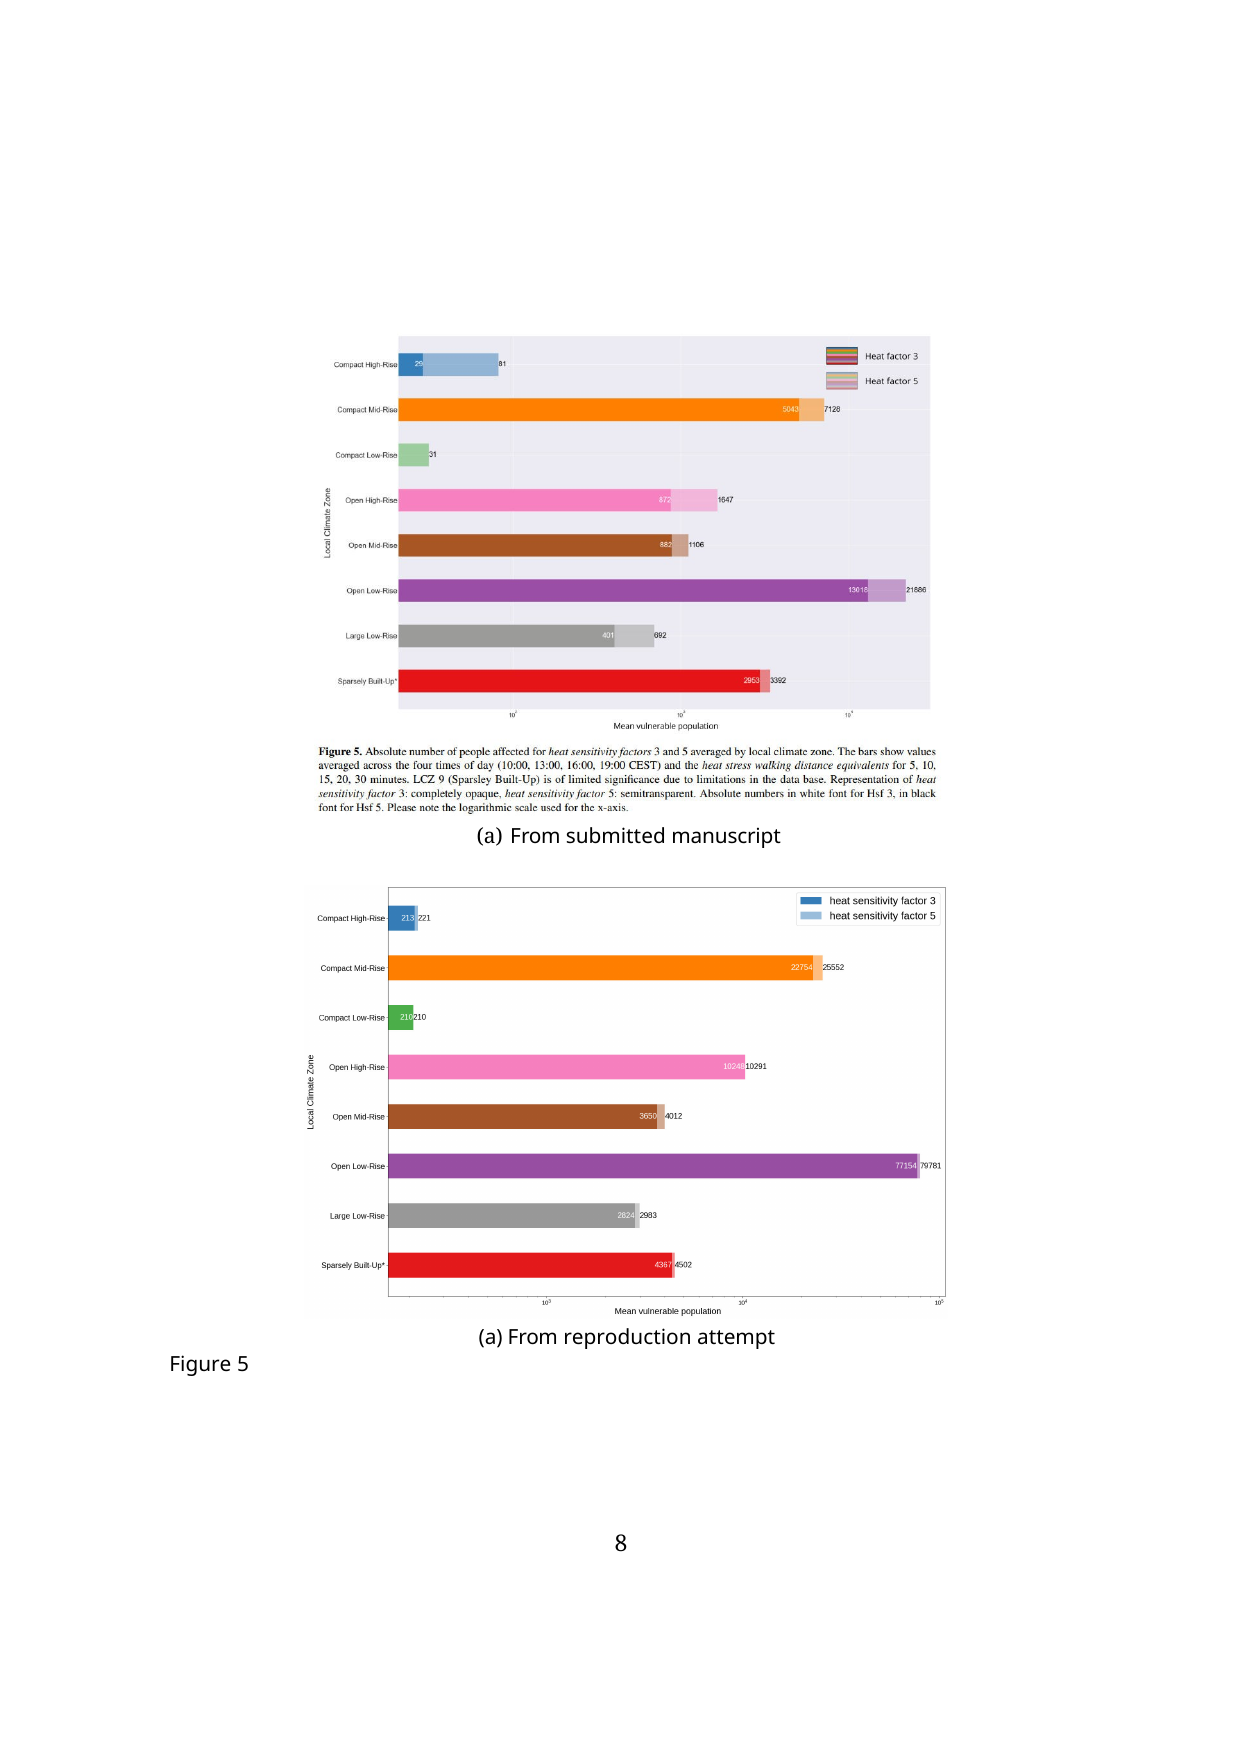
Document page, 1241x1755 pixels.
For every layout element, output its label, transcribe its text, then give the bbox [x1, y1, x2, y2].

text Figure 5 [169, 1349, 252, 1378]
list From submitted manuscript [476, 821, 1066, 849]
picture [304, 885, 948, 1319]
text (a) From reproduction attempt [478, 1322, 1066, 1351]
picture [304, 328, 943, 816]
